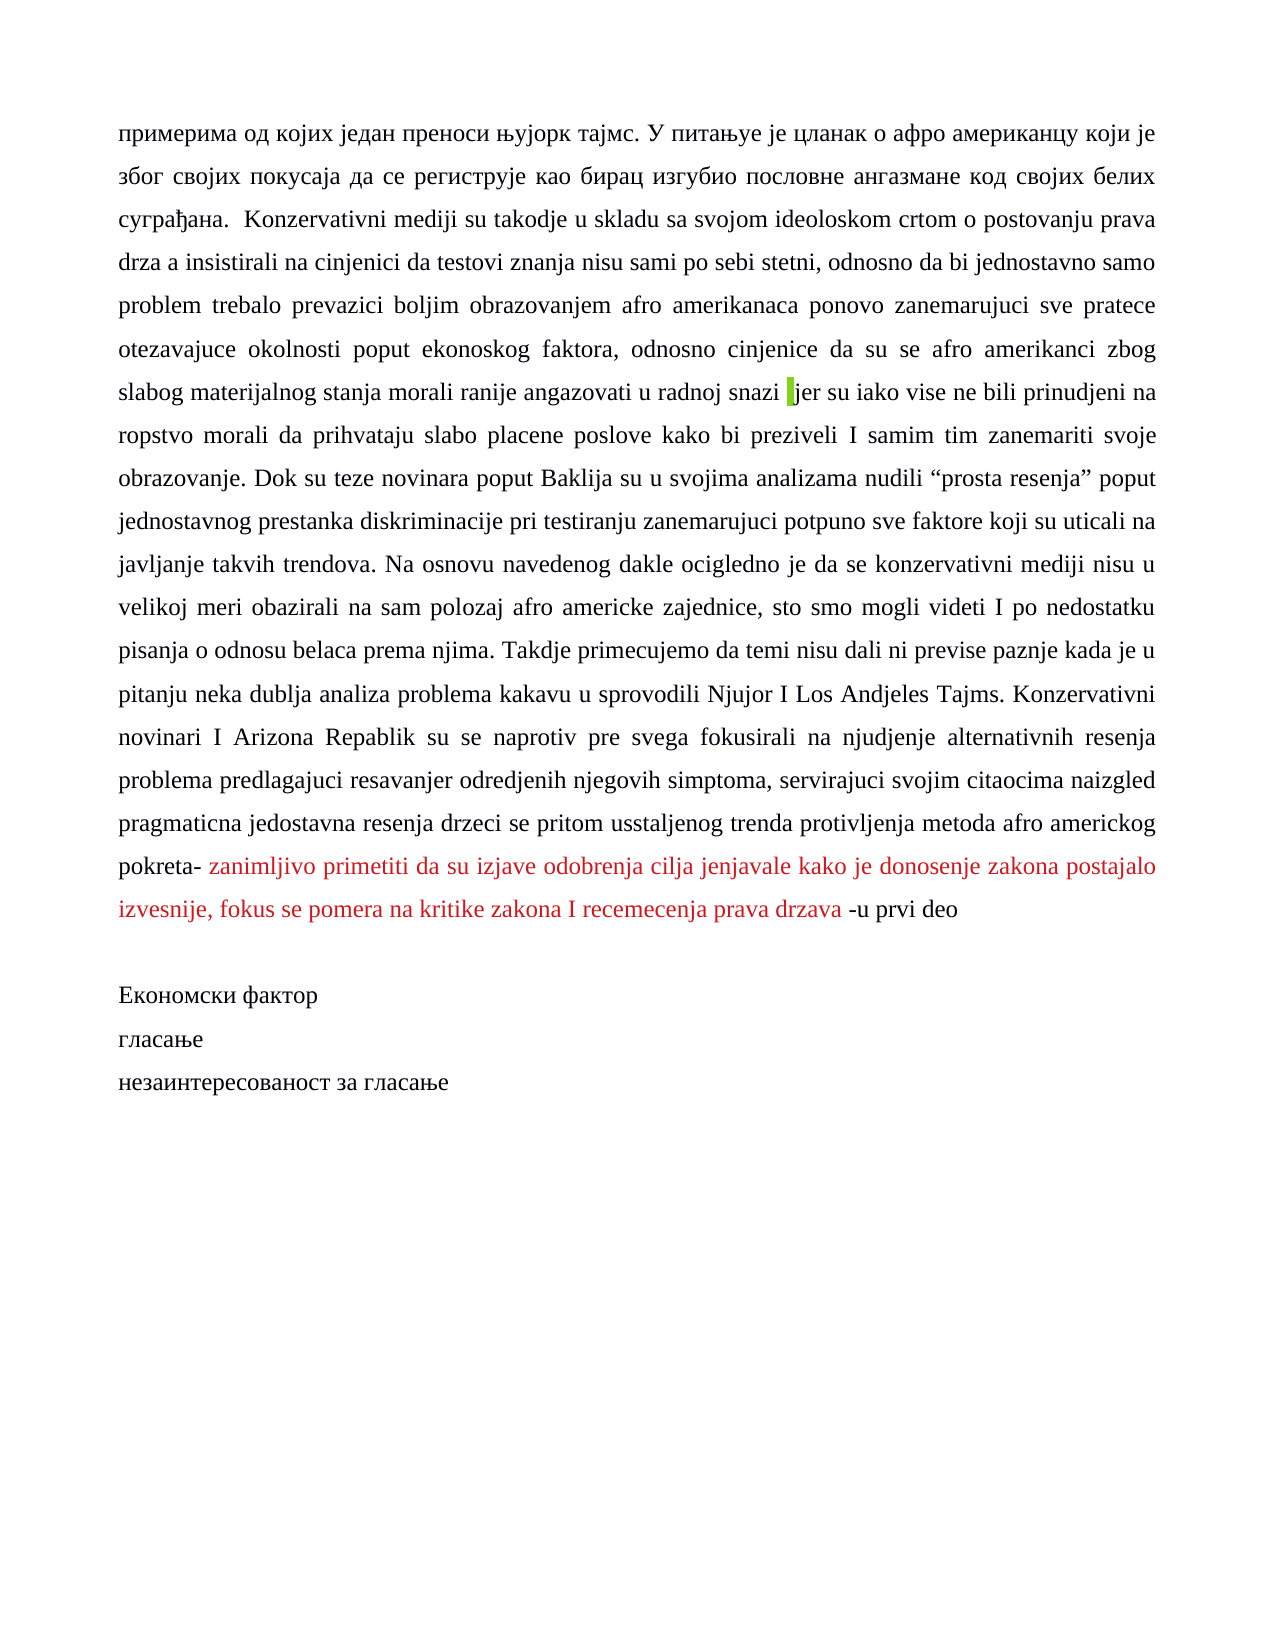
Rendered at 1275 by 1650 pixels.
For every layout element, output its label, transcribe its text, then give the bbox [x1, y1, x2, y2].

text Економски фактор [118, 981, 1157, 1009]
text гласање [118, 1024, 1157, 1052]
text незаинтересованост за гласање [118, 1067, 1157, 1096]
text примерима од којих један преноси њујорк тајмс. У питањуе је цланак о афро американцу који је због својих покусаја да се региструје као бирац изгубио пословне ангазмане код својих белих суграђана. Konzervativni mediji su takodje u skladu sa svojom ideoloskom crtom o postovanju prava drza a insistirali na cinjenici da testovi znanja nisu sami po sebi stetni, odnosno da bi jednostavno samo problem trebalo prevazici boljim obrazovanjem afro amerikanaca ponovo zanemarujuci sve pratece otezavajuce okolnosti poput ekonoskog faktora, odnosno cinjenice da su se afro amerikanci zbog slabog materijalnog stanja morali ranije angazovati u radnoj snazi jer su iako vise ne bili prinudjeni na ropstvo morali da prihvataju slabo placene poslove kako bi preziveli I samim tim zanemariti svoje obrazovanje. Dok su teze novinara poput Baklija su u svojima analizama nudili “prosta resenja” poput jednostavnog prestanka diskriminacije pri testiranju zanemarujuci potpuno sve faktore koji su uticali na javljanje takvih trendova. Na osnovu navedenog dakle ocigledno je da se konzervativni mediji nisu u velikoj meri obazirali na sam polozaj afro americke zajednice, sto smo mogli videti I po nedostatku pisanja o odnosu belaca prema njima. Takdje primecujemo da temi nisu dali ni previse paznje kada je u pitanju neka dublja analiza problema kakavu u sprovodili Njujor I Los Andjeles Tajms. Konzervativni novinari I Arizona Repablik su se naprotiv pre svega fokusirali na njudjenje alternativnih resenja problema predlagajuci resavanjer odredjenih njegovih simptoma, servirajuci svojim citaocima naizgled pragmaticna jedostavna resenja drzeci se pritom usstaljenog trenda protivljenja metoda afro americkog pokreta- zanimljivo primetiti da su izjave odobrenja cilja jenjavale kako je donosenje zakona postajalo izvesnije, fokus se pomera na kritike zakona I recemecenja prava drzava -u prvi deo [118, 118, 1157, 923]
